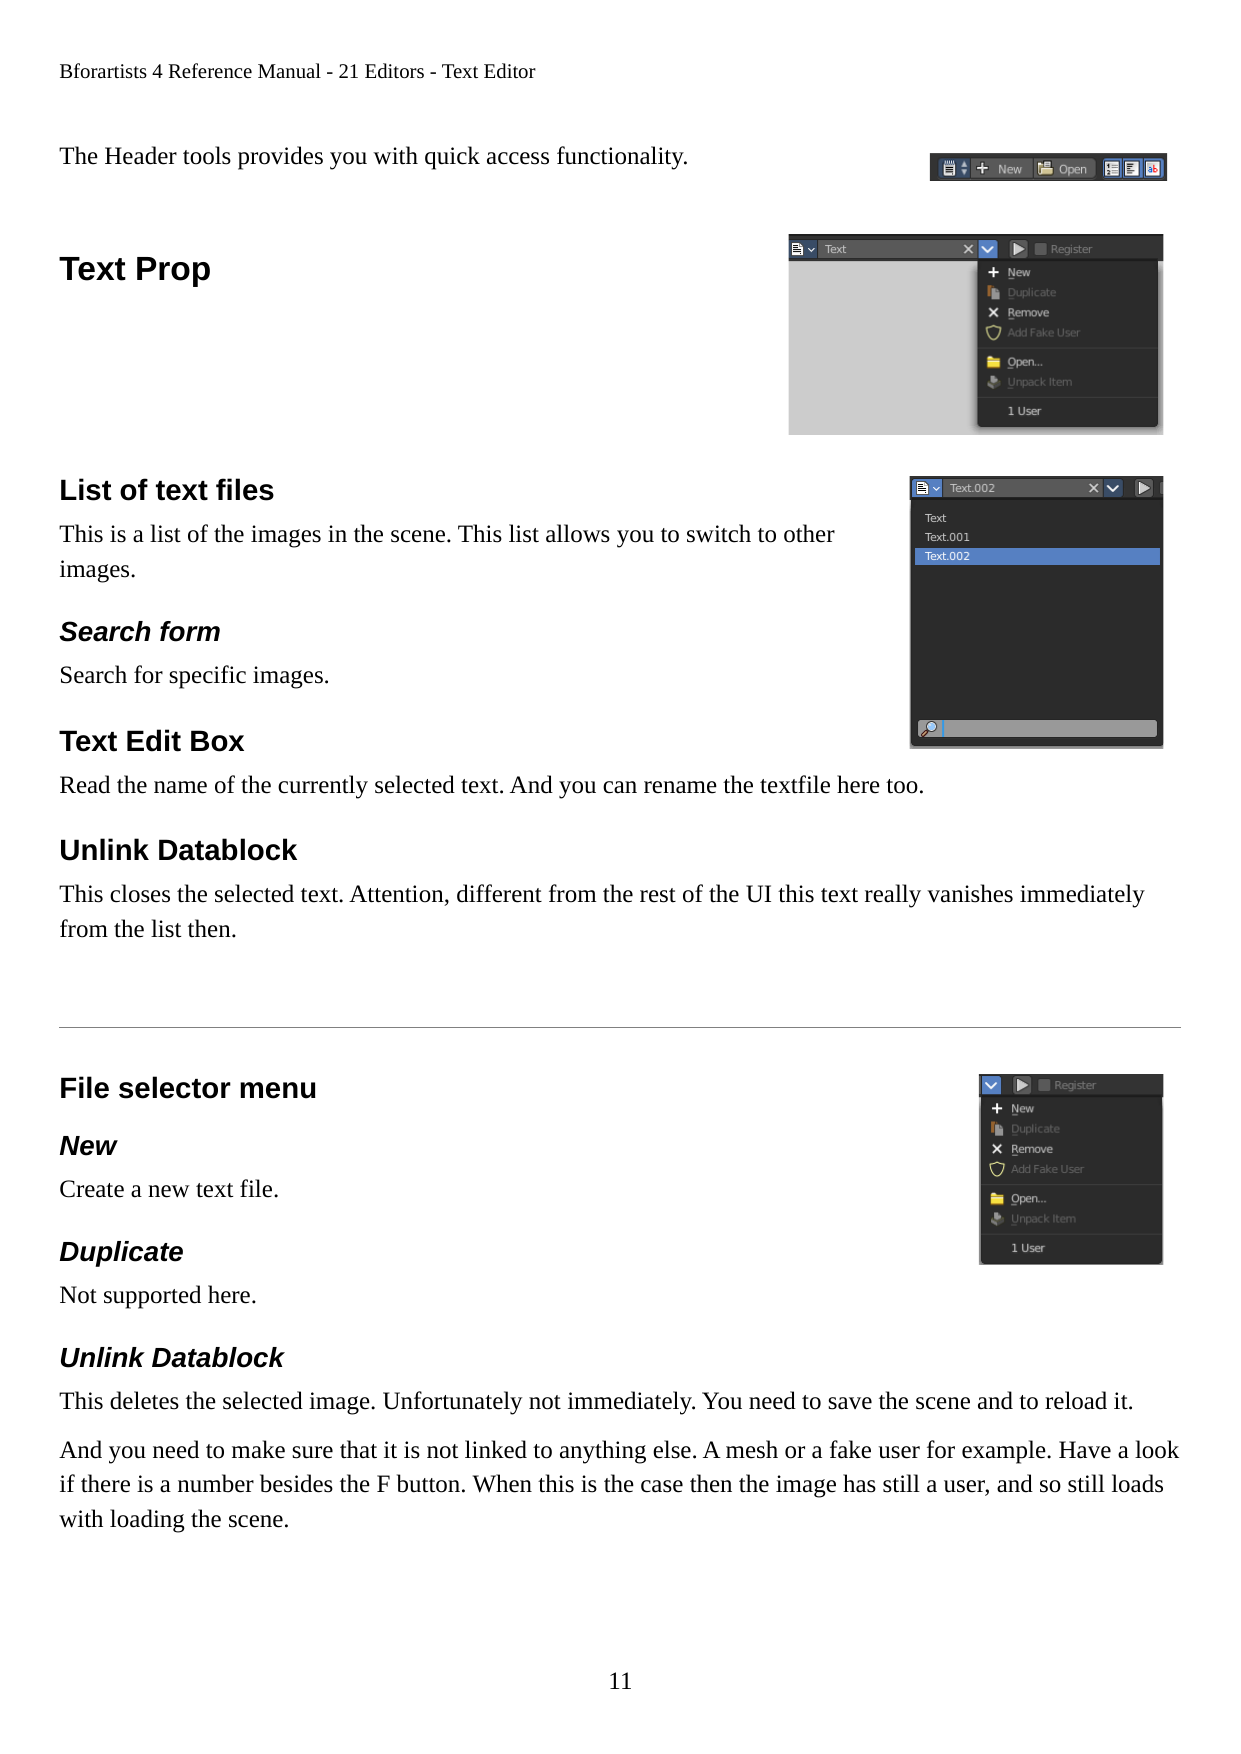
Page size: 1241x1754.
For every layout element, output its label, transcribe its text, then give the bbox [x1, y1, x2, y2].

subtitle List of text files [59, 473, 1181, 507]
picture [909, 476, 1164, 749]
picture [978, 1074, 1164, 1265]
subtitle [1164, 1130, 1181, 1162]
subtitle File selector menu [59, 1071, 1181, 1105]
text [1164, 1174, 1181, 1203]
text This is a list of the images in the scene. This list allows you to switch to other images. [59, 519, 909, 583]
text This deletes the selected image. Unfortunately not immediately. You need to save the scene and to reload it. [59, 1386, 1181, 1415]
subtitle [1164, 248, 1181, 287]
subtitle Search form [59, 615, 909, 647]
text The Header tools provides you with quick access functionality. [59, 141, 1181, 170]
subtitle Duplicate [59, 1236, 1181, 1267]
subtitle Unlink Datablock [59, 833, 1181, 867]
subtitle New [59, 1130, 978, 1162]
subtitle [1164, 615, 1181, 647]
picture [788, 234, 1164, 435]
picture [929, 153, 1168, 181]
text And you need to make sure that it is not linked to anything else. A mesh or a fake user for example. Have a look if there is a number besides the F button. When this is the case then the image has still a user, and so still loads with loading the scene. [59, 1435, 1181, 1533]
text This closes the selected text. Attention, different from the rest of the UI this text really vanishes immediately from the list then. [59, 879, 1181, 943]
subtitle Text Prop [59, 248, 788, 287]
text Read the name of the currently selected text. And you can rename the textfile here too. [59, 770, 1181, 798]
text Not supported here. [59, 1280, 1181, 1309]
text Create a new text file. [59, 1174, 978, 1203]
subtitle Text Edit Box [59, 723, 1181, 757]
subtitle Unlink Datablock [59, 1342, 1181, 1373]
text Search for specific images. [59, 660, 909, 688]
